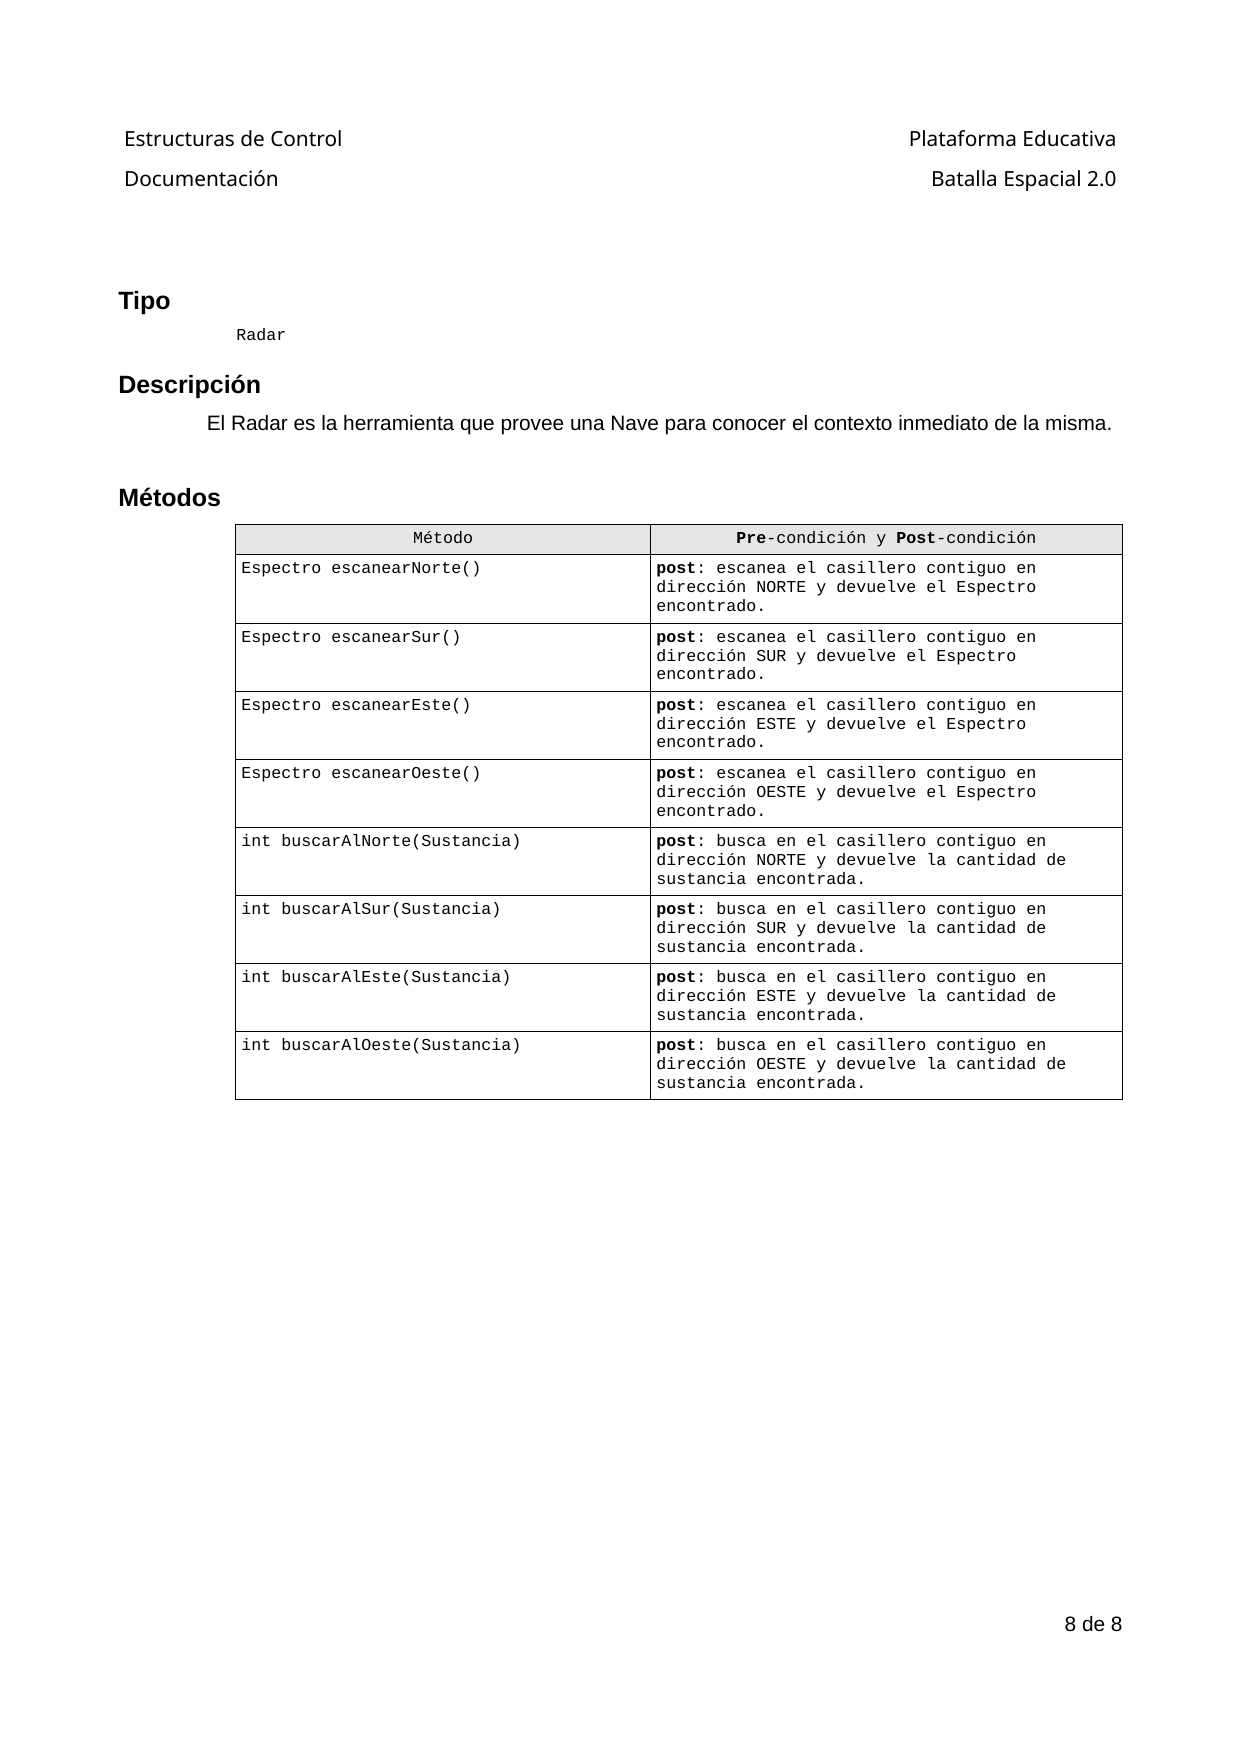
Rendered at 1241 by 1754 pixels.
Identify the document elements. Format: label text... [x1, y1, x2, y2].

table_cell int buscarAlNorte(Sustancia) [236, 828, 650, 895]
table_cell post: busca en el casillero contiguo en dirección NORTE y devuelve la cantidad de sustancia encontrada. [651, 828, 1122, 895]
subtitle Descripción [118, 371, 1122, 399]
table_header Pre-condición y Post-condición [651, 525, 1122, 554]
table_cell post: escanea el casillero contiguo en dirección SUR y devuelve el Espectro encontrado. [651, 624, 1122, 691]
table_cell post: escanea el casillero contiguo en dirección NORTE y devuelve el Espectro encontrado. [651, 555, 1122, 622]
table_cell post: busca en el casillero contiguo en dirección SUR y devuelve la cantidad de sustancia encontrada. [651, 896, 1122, 963]
table_cell Espectro escanearNorte() [236, 555, 650, 622]
table_cell Espectro escanearSur() [236, 624, 650, 691]
table_cell post: escanea el casillero contiguo en dirección ESTE y devuelve el Espectro encontrado. [651, 692, 1122, 759]
table_header Método [236, 525, 650, 554]
table_cell Espectro escanearOeste() [236, 760, 650, 827]
table_cell post: busca en el casillero contiguo en dirección OESTE y devuelve la cantidad de sustancia encontrada. [651, 1032, 1122, 1099]
table_cell Espectro escanearEste() [236, 692, 650, 759]
text El Radar es la herramienta que provee una Nave para conocer el contexto inmediato de la misma. [118, 411, 1122, 434]
table_cell int buscarAlOeste(Sustancia) [236, 1032, 650, 1099]
subtitle Tipo [118, 286, 1122, 314]
table_cell post: escanea el casillero contiguo en dirección OESTE y devuelve el Espectro encontrado. [651, 760, 1122, 827]
text Radar [236, 327, 1122, 346]
table_cell int buscarAlSur(Sustancia) [236, 896, 650, 963]
table_cell post: busca en el casillero contiguo en dirección ESTE y devuelve la cantidad de sustancia encontrada. [651, 964, 1122, 1031]
table_cell int buscarAlEste(Sustancia) [236, 964, 650, 1031]
subtitle Métodos [118, 483, 1122, 511]
